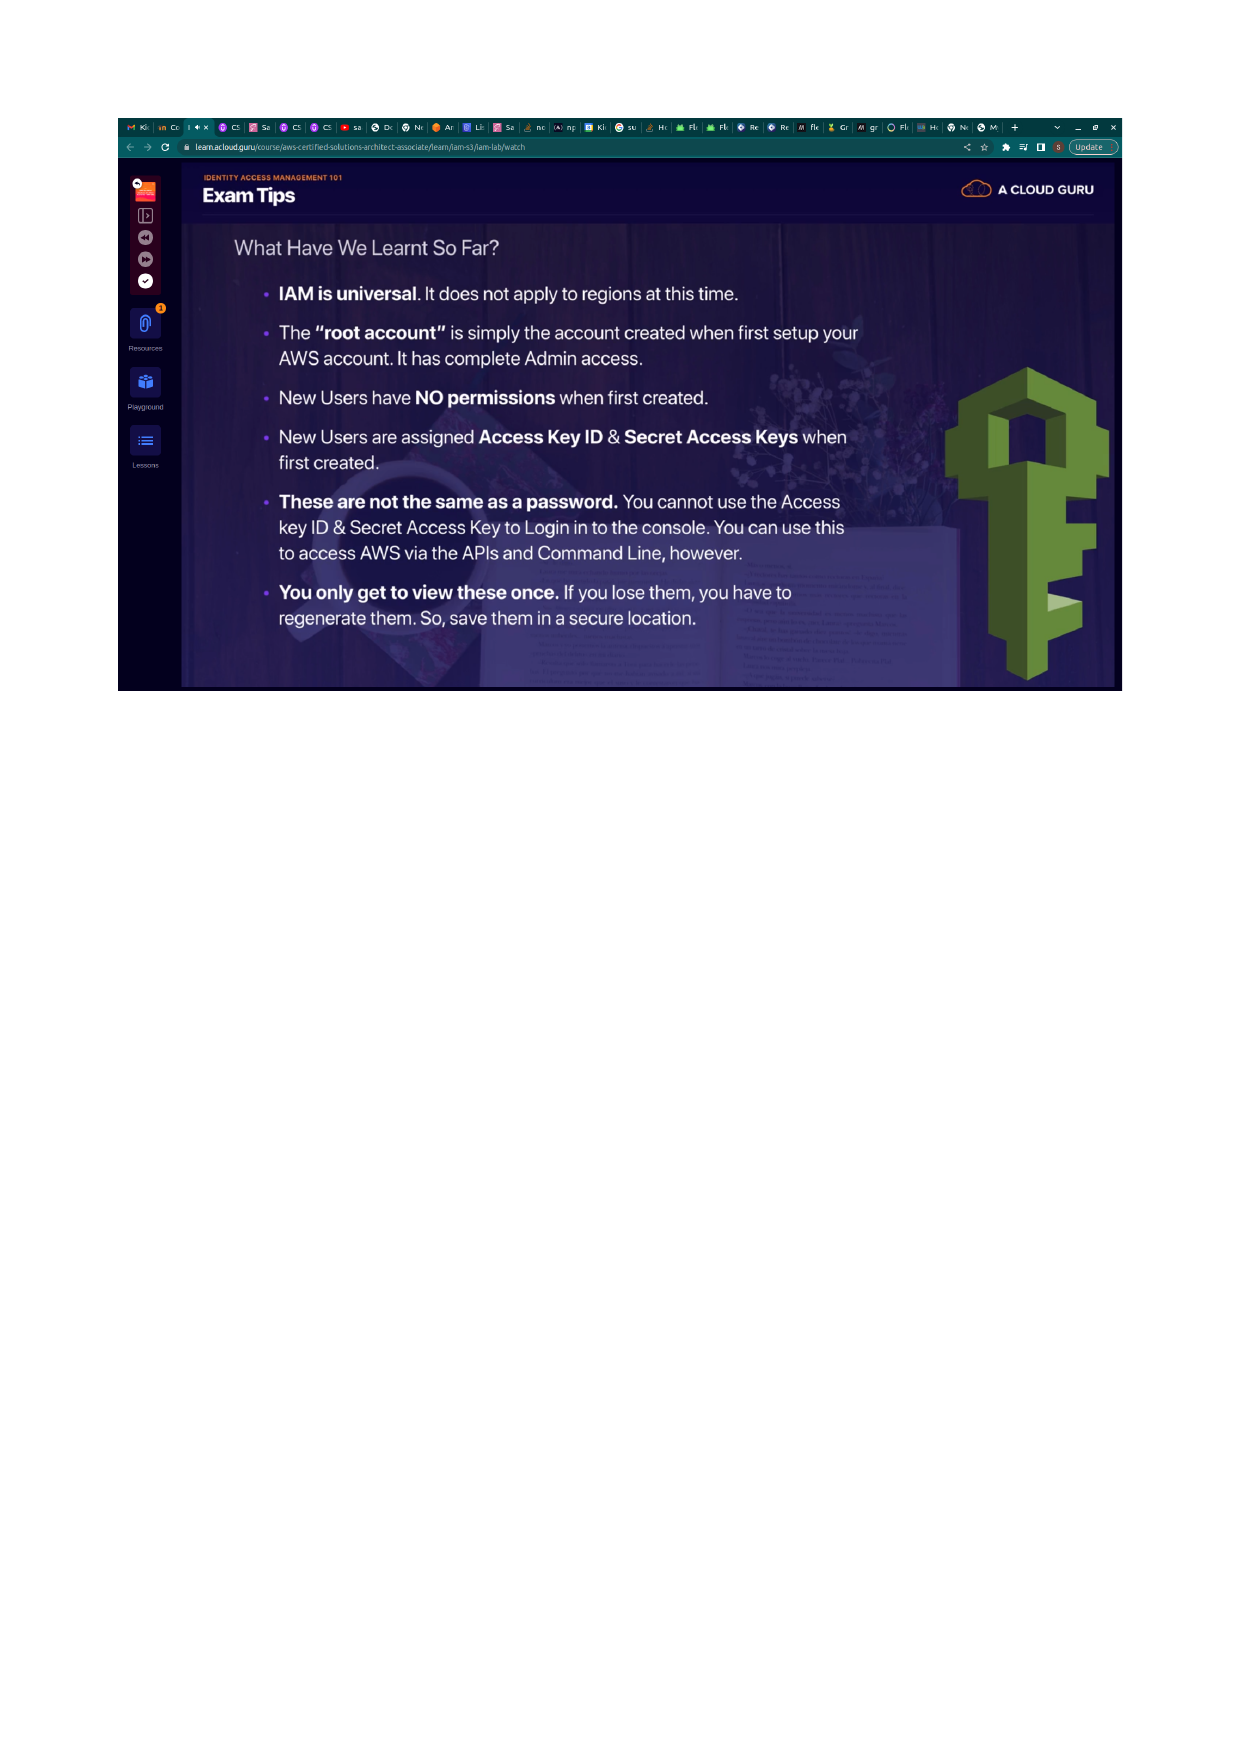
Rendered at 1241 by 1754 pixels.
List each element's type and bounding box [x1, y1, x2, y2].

picture [118, 118, 1123, 691]
